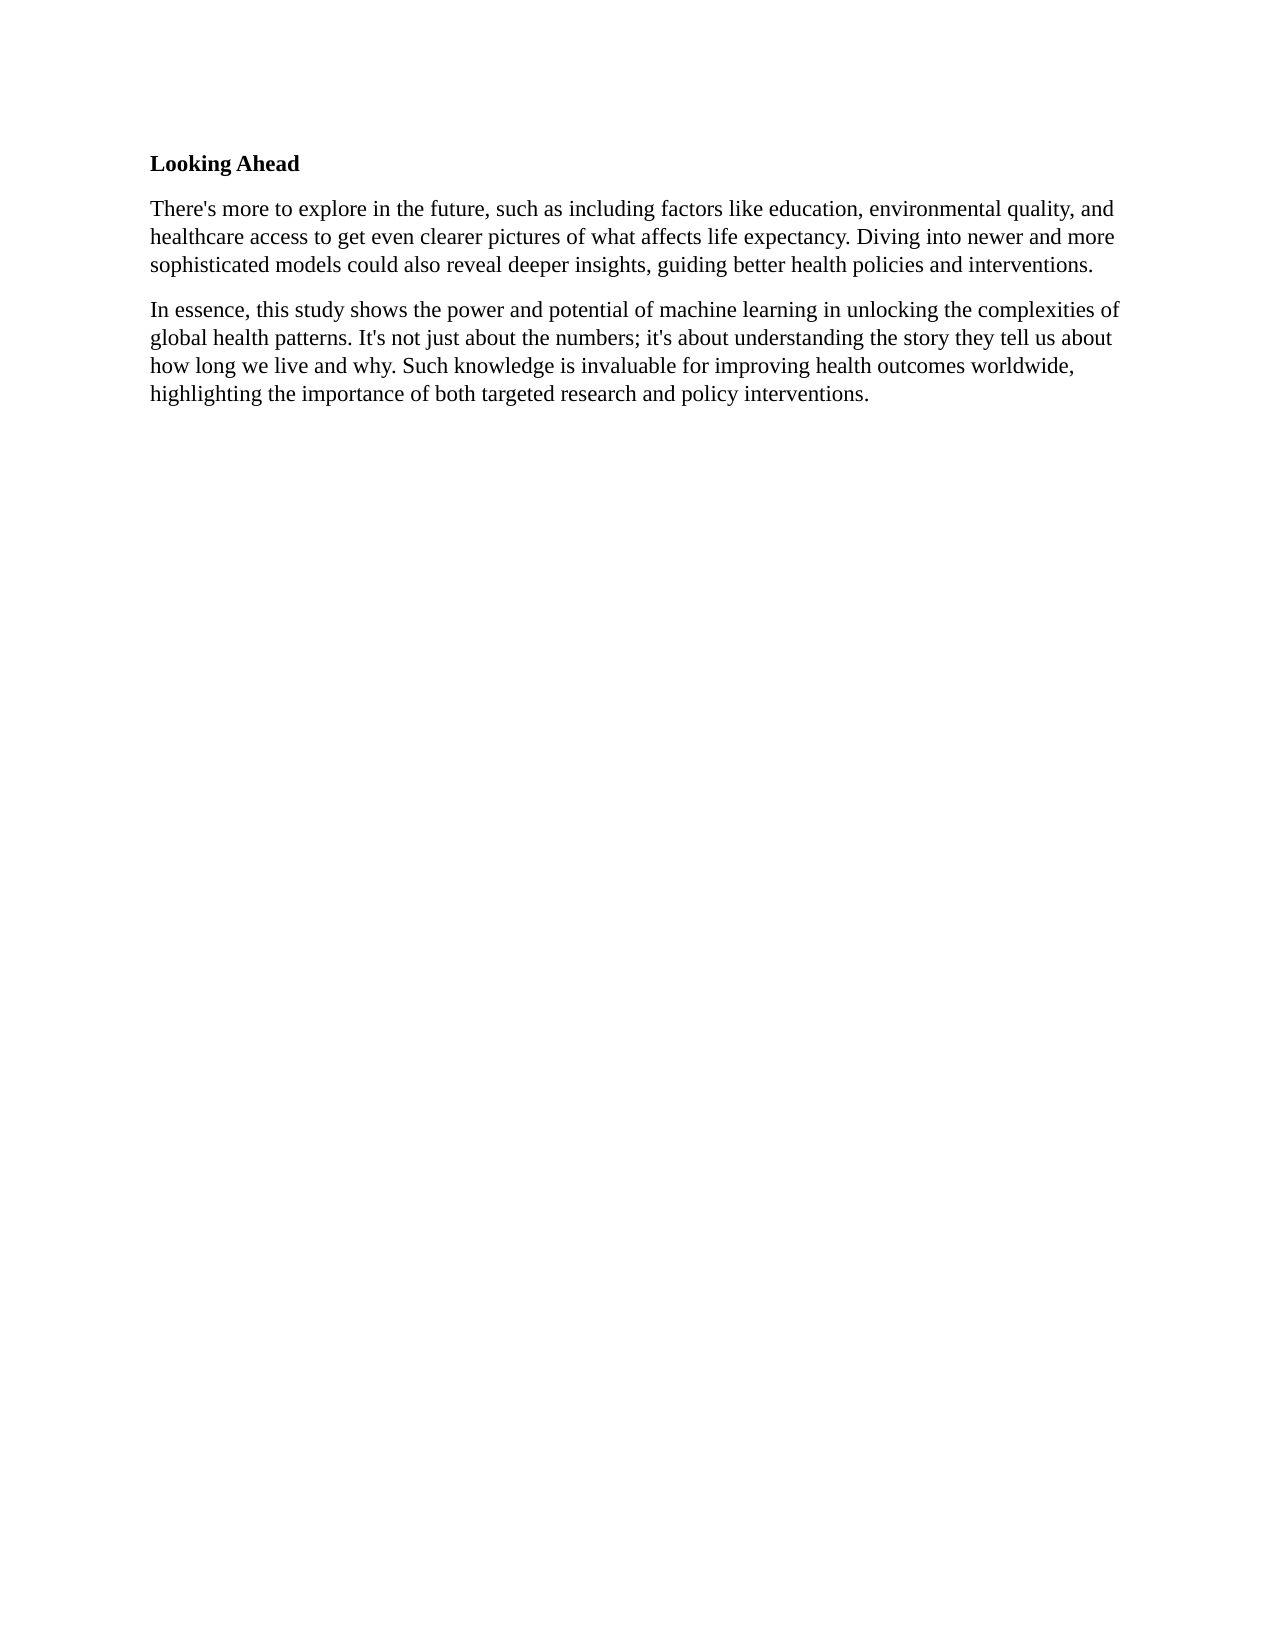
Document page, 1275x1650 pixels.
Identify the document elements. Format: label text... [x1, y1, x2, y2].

text In essence, this study shows the power and potential of machine learning in unlocking the complexities of global health patterns. It's not just about the numbers; it's about understanding the story they tell us about how long we live and why. Such knowledge is invaluable for improving health outcomes worldwide, highlighting the importance of both targeted research and policy interventions. [150, 296, 1125, 407]
text There's more to explore in the future, such as including factors like education, environmental quality, and healthcare access to get even clearer pictures of what affects life expectancy. Diving into newer and more sophisticated models could also reveal deeper insights, guiding better health policies and interventions. [150, 195, 1125, 277]
text Looking Ahead [150, 150, 1125, 176]
